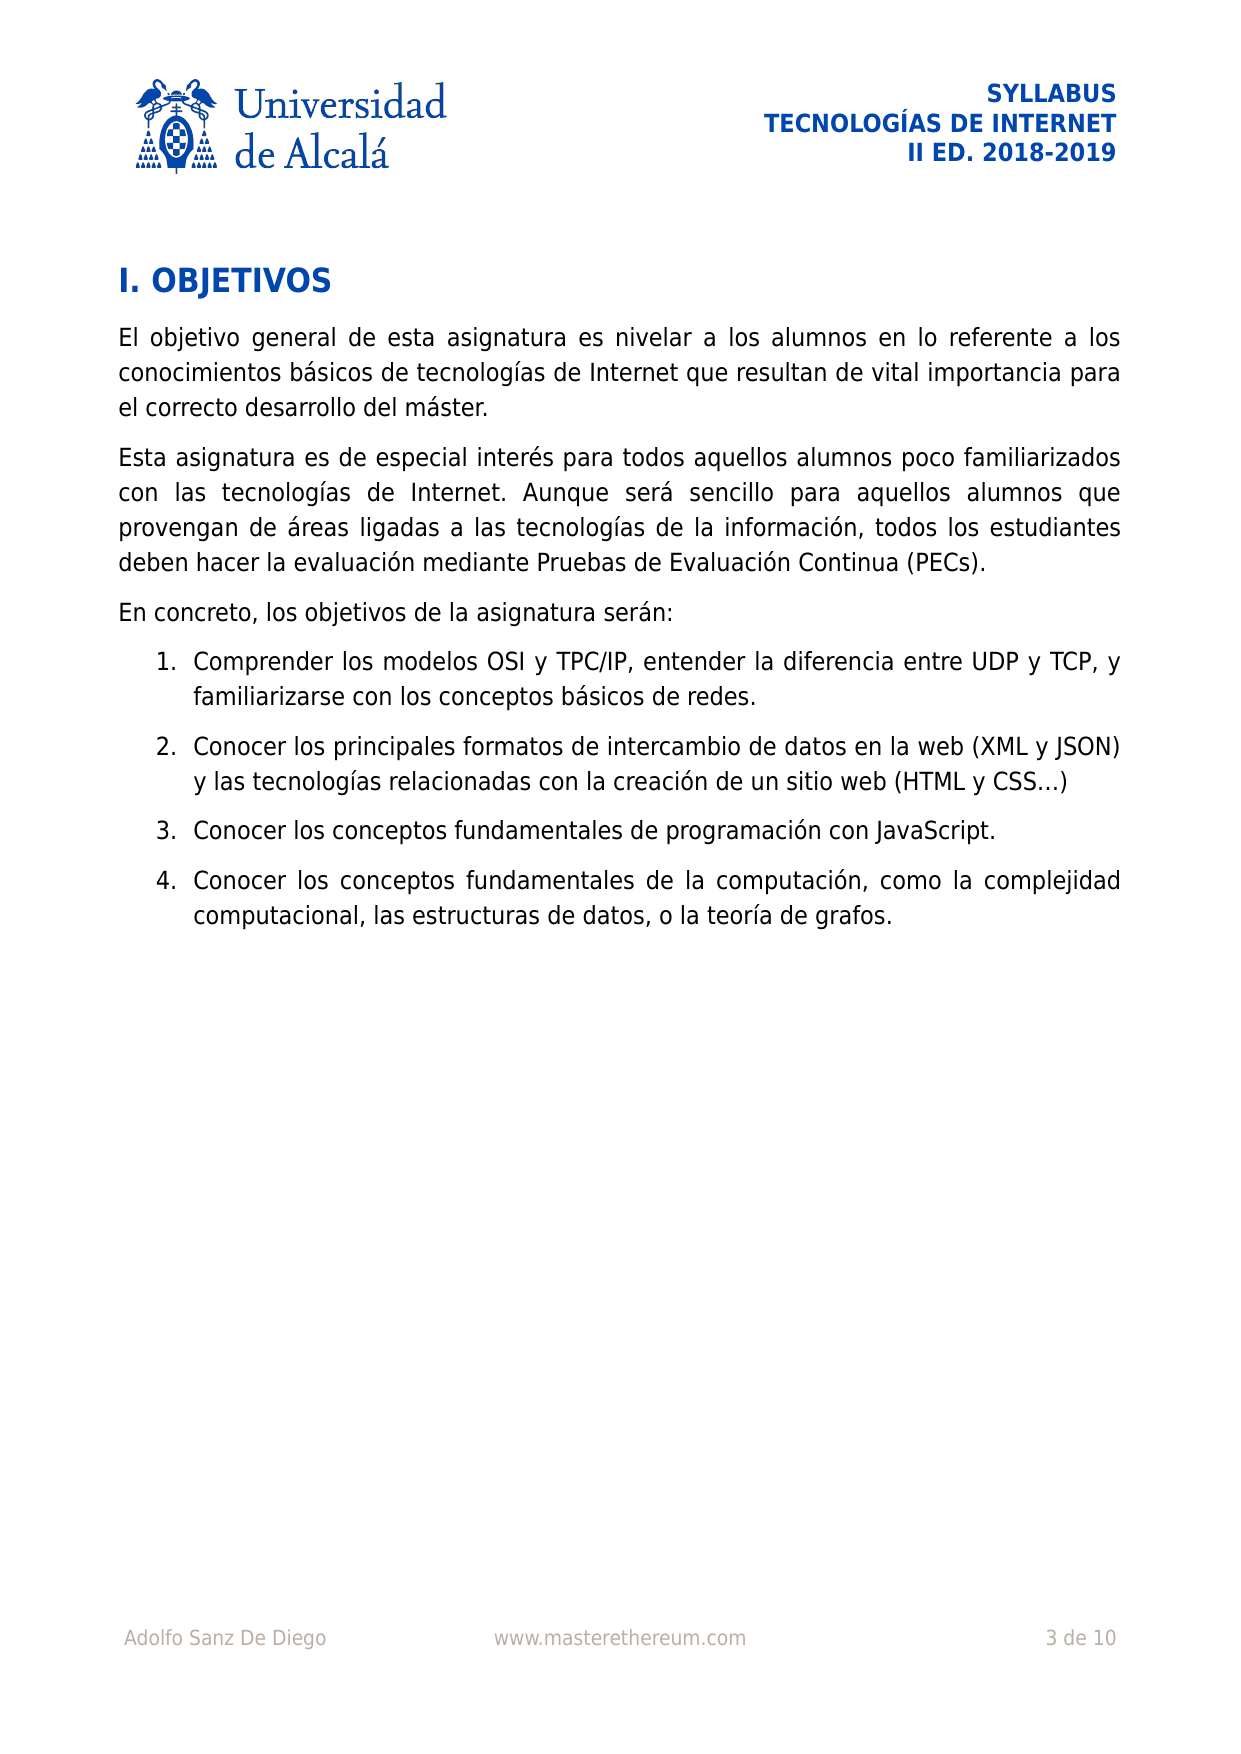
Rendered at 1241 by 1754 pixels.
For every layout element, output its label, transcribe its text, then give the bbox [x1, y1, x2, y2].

subtitle OBJETIVOS [118, 261, 1122, 300]
list Conocer los conceptos fundamentales de la computación, como la complejidad computacional, las estructuras de datos, o la teoría de grafos. [156, 866, 1122, 930]
text El objetivo general de esta asignatura es nivelar a los alumnos en lo referente a los conocimientos básicos de tecnologías de Internet que resultan de vital importancia para el correcto desarrollo del máster. [118, 324, 1122, 423]
list Comprender los modelos OSI y TPC/IP, entender la diferencia entre UDP y TCP, y familiarizarse con los conceptos básicos de redes. [156, 647, 1122, 712]
text En concreto, los objetivos de la asignatura serán: [118, 598, 1122, 627]
picture [135, 79, 447, 174]
list Conocer los conceptos fundamentales de programación con JavaScript. [156, 817, 1122, 846]
text Esta asignatura es de especial interés para todos aquellos alumnos poco familiarizados con las tecnologías de Internet. Aunque será sencillo para aquellos alumnos que provengan de áreas ligadas a las tecnologías de la información, todos los estudiantes deben hacer la evaluación mediante Pruebas de Evaluación Continua (PECs). [118, 443, 1122, 577]
list Conocer los principales formatos de intercambio de datos en la web (XML y JSON) y las tecnologías relacionadas con la creación de un sitio web (HTML y CSS…) [156, 732, 1122, 796]
